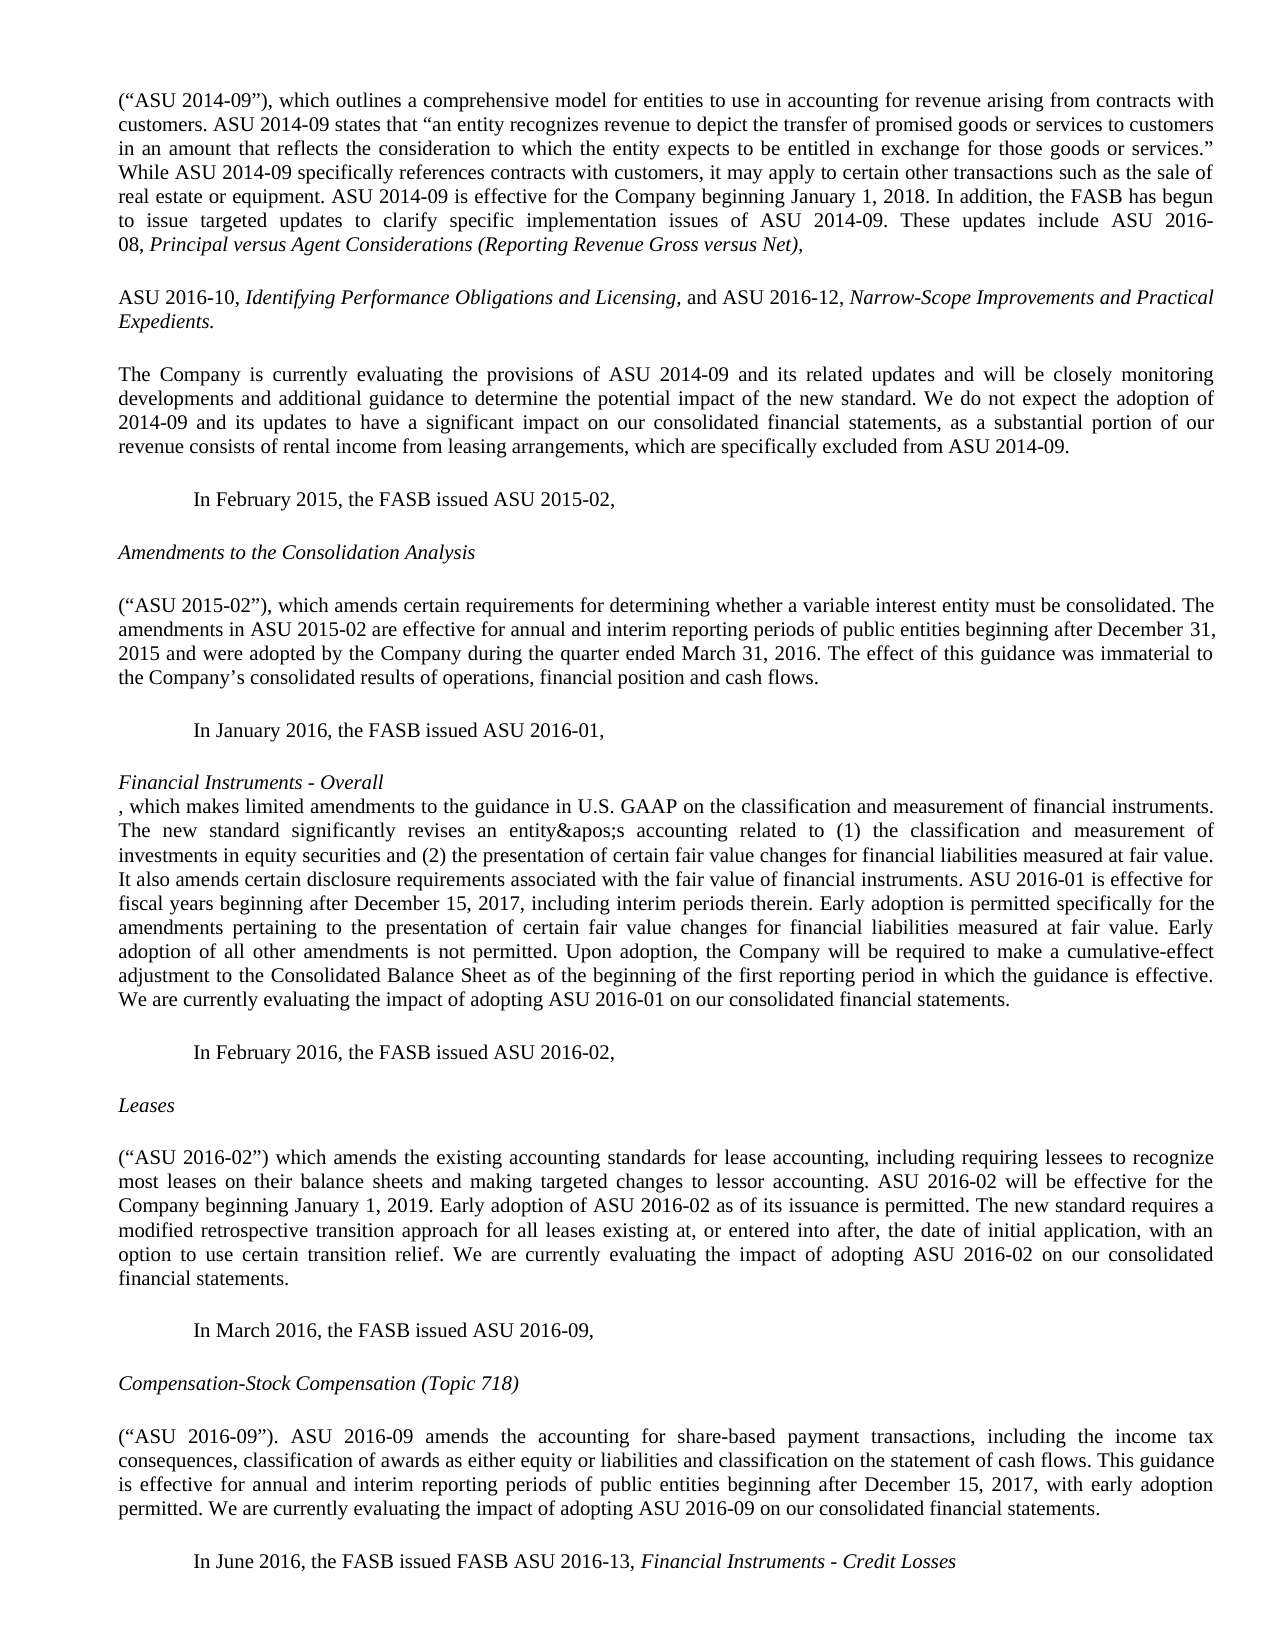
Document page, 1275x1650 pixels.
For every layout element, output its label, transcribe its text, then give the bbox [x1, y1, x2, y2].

text In March 2016, the FASB issued ASU 2016-09, [118, 1318, 1216, 1342]
text (“ASU 2014-09”), which outlines a comprehensive model for entities to use in accounting for revenue arising from contracts with customers. ASU 2014-09 states that “an entity recognizes revenue to depict the transfer of promised goods or services to customers in an amount that reflects the consideration to which the entity expects to be entitled in exchange for those goods or services.” While ASU 2014-09 specifically references contracts with customers, it may apply to certain other transactions such as the sale of real estate or equipment. ASU 2014-09 is effective for the Company beginning January 1, 2018. In addition, the FASB has begun to issue targeted updates to clarify specific implementation issues of ASU 2014-09. These updates include ASU 2016-08, Principal versus Agent Considerations (Reporting Revenue Gross versus Net), [118, 88, 1216, 256]
text ASU 2016-10, Identifying Performance Obligations and Licensing, and ASU 2016-12, Narrow-Scope Improvements and Practical Expedients. [118, 285, 1216, 333]
text Financial Instruments - Overall [118, 770, 1216, 794]
text Compensation-Stock Compensation (Topic 718) [118, 1371, 1216, 1395]
text (“ASU 2015-02”), which amends certain requirements for determining whether a variable interest entity must be consolidated. The amendments in ASU 2015-02 are effective for annual and interim reporting periods of public entities beginning after December 31, 2015 and were adopted by the Company during the quarter ended March 31, 2016. The effect of this guidance was immaterial to the Company’s consolidated results of operations, financial position and cash flows. [118, 592, 1216, 689]
text In February 2015, the FASB issued ASU 2015-02, [118, 487, 1216, 511]
text (“ASU 2016-09”). ASU 2016-09 amends the accounting for share-based payment transactions, including the income tax consequences, classification of awards as either equity or liabilities and classification on the statement of cash flows. This guidance is effective for annual and interim reporting periods of public entities beginning after December 15, 2017, with early adoption permitted. We are currently evaluating the impact of adopting ASU 2016-09 on our consolidated financial statements. [118, 1424, 1216, 1520]
text In February 2016, the FASB issued ASU 2016-02, [118, 1040, 1216, 1064]
text In January 2016, the FASB issued ASU 2016-01, [118, 717, 1216, 742]
text In June 2016, the FASB issued FASB ASU 2016-13, Financial Instruments - Credit Losses [118, 1549, 1216, 1573]
text Leases [118, 1092, 1216, 1117]
text Amendments to the Consolidation Analysis [118, 540, 1216, 564]
text The Company is currently evaluating the provisions of ASU 2014-09 and its related updates and will be closely monitoring developments and additional guidance to determine the potential impact of the new standard. We do not expect the adoption of 2014-09 and its updates to have a significant impact on our consolidated financial statements, as a substantial portion of our revenue consists of rental income from leasing arrangements, which are specifically excluded from ASU 2014-09. [118, 362, 1216, 458]
text (“ASU 2016-02”) which amends the existing accounting standards for lease accounting, including requiring lessees to recognize most leases on their balance sheets and making targeted changes to lessor accounting. ASU 2016-02 will be effective for the Company beginning January 1, 2019. Early adoption of ASU 2016-02 as of its issuance is permitted. The new standard requires a modified retrospective transition approach for all leases existing at, or entered into after, the date of initial application, with an option to use certain transition relief. We are currently evaluating the impact of adopting ASU 2016-02 on our consolidated financial statements. [118, 1145, 1216, 1290]
text , which makes limited amendments to the guidance in U.S. GAAP on the classification and measurement of financial instruments. The new standard significantly revises an entity&apos;s accounting related to (1) the classification and measurement of investments in equity securities and (2) the presentation of certain fair value changes for financial liabilities measured at fair value. It also amends certain disclosure requirements associated with the fair value of financial instruments. ASU 2016-01 is effective for fiscal years beginning after December 15, 2017, including interim periods therein. Early adoption is permitted specifically for the amendments pertaining to the presentation of certain fair value changes for financial liabilities measured at fair value. Early adoption of all other amendments is not permitted. Upon adoption, the Company will be required to make a cumulative-effect adjustment to the Consolidated Balance Sheet as of the beginning of the first reporting period in which the guidance is effective. We are currently evaluating the impact of adopting ASU 2016-01 on our consolidated financial statements. [118, 794, 1216, 1011]
